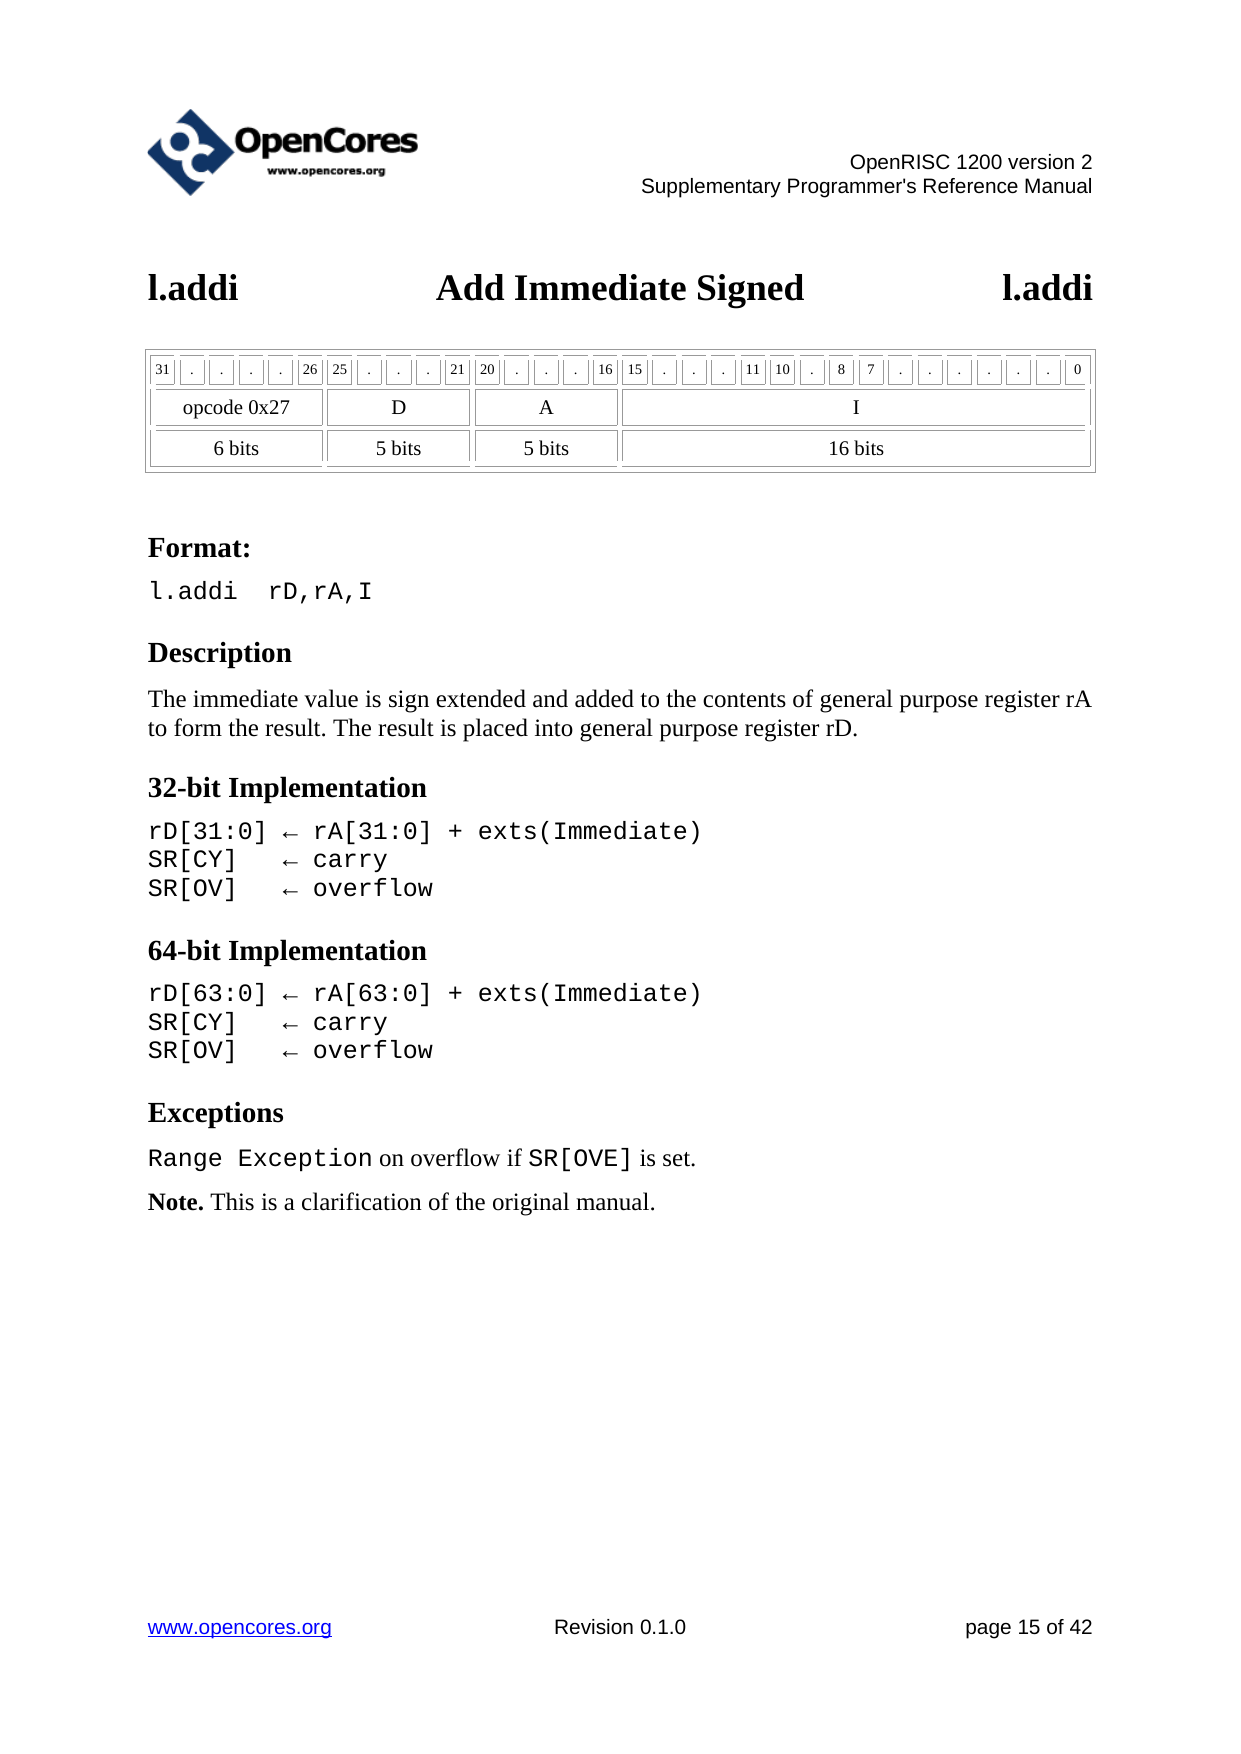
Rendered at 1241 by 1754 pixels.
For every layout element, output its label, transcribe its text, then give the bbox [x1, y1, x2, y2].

text SR[OV] ← overflow [148, 875, 1093, 904]
title Exceptions [148, 1095, 1093, 1128]
table_header . [266, 350, 295, 383]
table_header . [236, 350, 266, 383]
text The immediate value is sign extended and added to the contents of general purpose register rA to form the result. The result is placed into general purpose register rD. [148, 684, 1093, 741]
table_header l.addi [915, 227, 1093, 308]
table_header . [797, 350, 826, 383]
text SR[CY] ← carry [148, 1009, 1093, 1038]
title 32-bit Implementation [148, 770, 1093, 804]
text SR[OV] ← overflow [148, 1038, 1093, 1066]
table_cell 5 bits [325, 425, 472, 466]
table_cell 5 bits [472, 425, 620, 466]
text rD[31:0] ← rA[31:0] + exts(Immediate) [148, 819, 1093, 847]
table_header Add Immediate Signed [325, 227, 915, 308]
table_header 16 [590, 350, 620, 383]
table_header . [207, 350, 236, 383]
text Note. This is a clarification of the original manual. [148, 1187, 1093, 1215]
table_header . [649, 350, 679, 383]
title Description [148, 636, 1093, 669]
picture [147, 109, 418, 196]
table_header 15 [620, 350, 649, 383]
table_header . [1004, 350, 1033, 383]
table_header 0 [1063, 350, 1093, 383]
table_header . [886, 350, 915, 383]
table_header 11 [738, 350, 767, 383]
text Range Exception on overflow if SR[OVE] is set. [148, 1143, 1093, 1174]
table_header . [708, 350, 738, 383]
table_header . [945, 350, 974, 383]
table_header . [384, 350, 413, 383]
table_cell 6 bits [148, 425, 325, 466]
text SR[CY] ← carry [148, 847, 1093, 875]
table_cell A [472, 384, 620, 425]
table_cell D [325, 384, 472, 425]
table_header . [354, 350, 384, 383]
table_cell 16 bits [620, 425, 1093, 466]
title 64-bit Implementation [148, 933, 1093, 966]
text l.addi rD,rA,I [148, 578, 1093, 607]
table_header . [531, 350, 561, 383]
table_header . [679, 350, 708, 383]
table_header . [413, 350, 443, 383]
table_header 25 [325, 350, 354, 383]
table_header . [502, 350, 531, 383]
title Format: [148, 530, 1093, 563]
table_header 8 [826, 350, 856, 383]
table_header . [177, 350, 207, 383]
table_header . [1033, 350, 1063, 383]
table_cell opcode 0x27 [148, 384, 325, 425]
table_header l.addi [148, 227, 325, 308]
table_header . [561, 350, 590, 383]
table_cell I [620, 384, 1093, 425]
table_header 20 [472, 350, 502, 383]
table_header . [915, 350, 944, 383]
table_header 7 [856, 350, 886, 383]
table_header 10 [768, 350, 797, 383]
table_header . [974, 350, 1003, 383]
table_header 26 [295, 350, 325, 383]
table_header 21 [443, 350, 472, 383]
text rD[63:0] ← rA[63:0] + exts(Immediate) [148, 981, 1093, 1009]
table_header 31 [148, 350, 177, 383]
